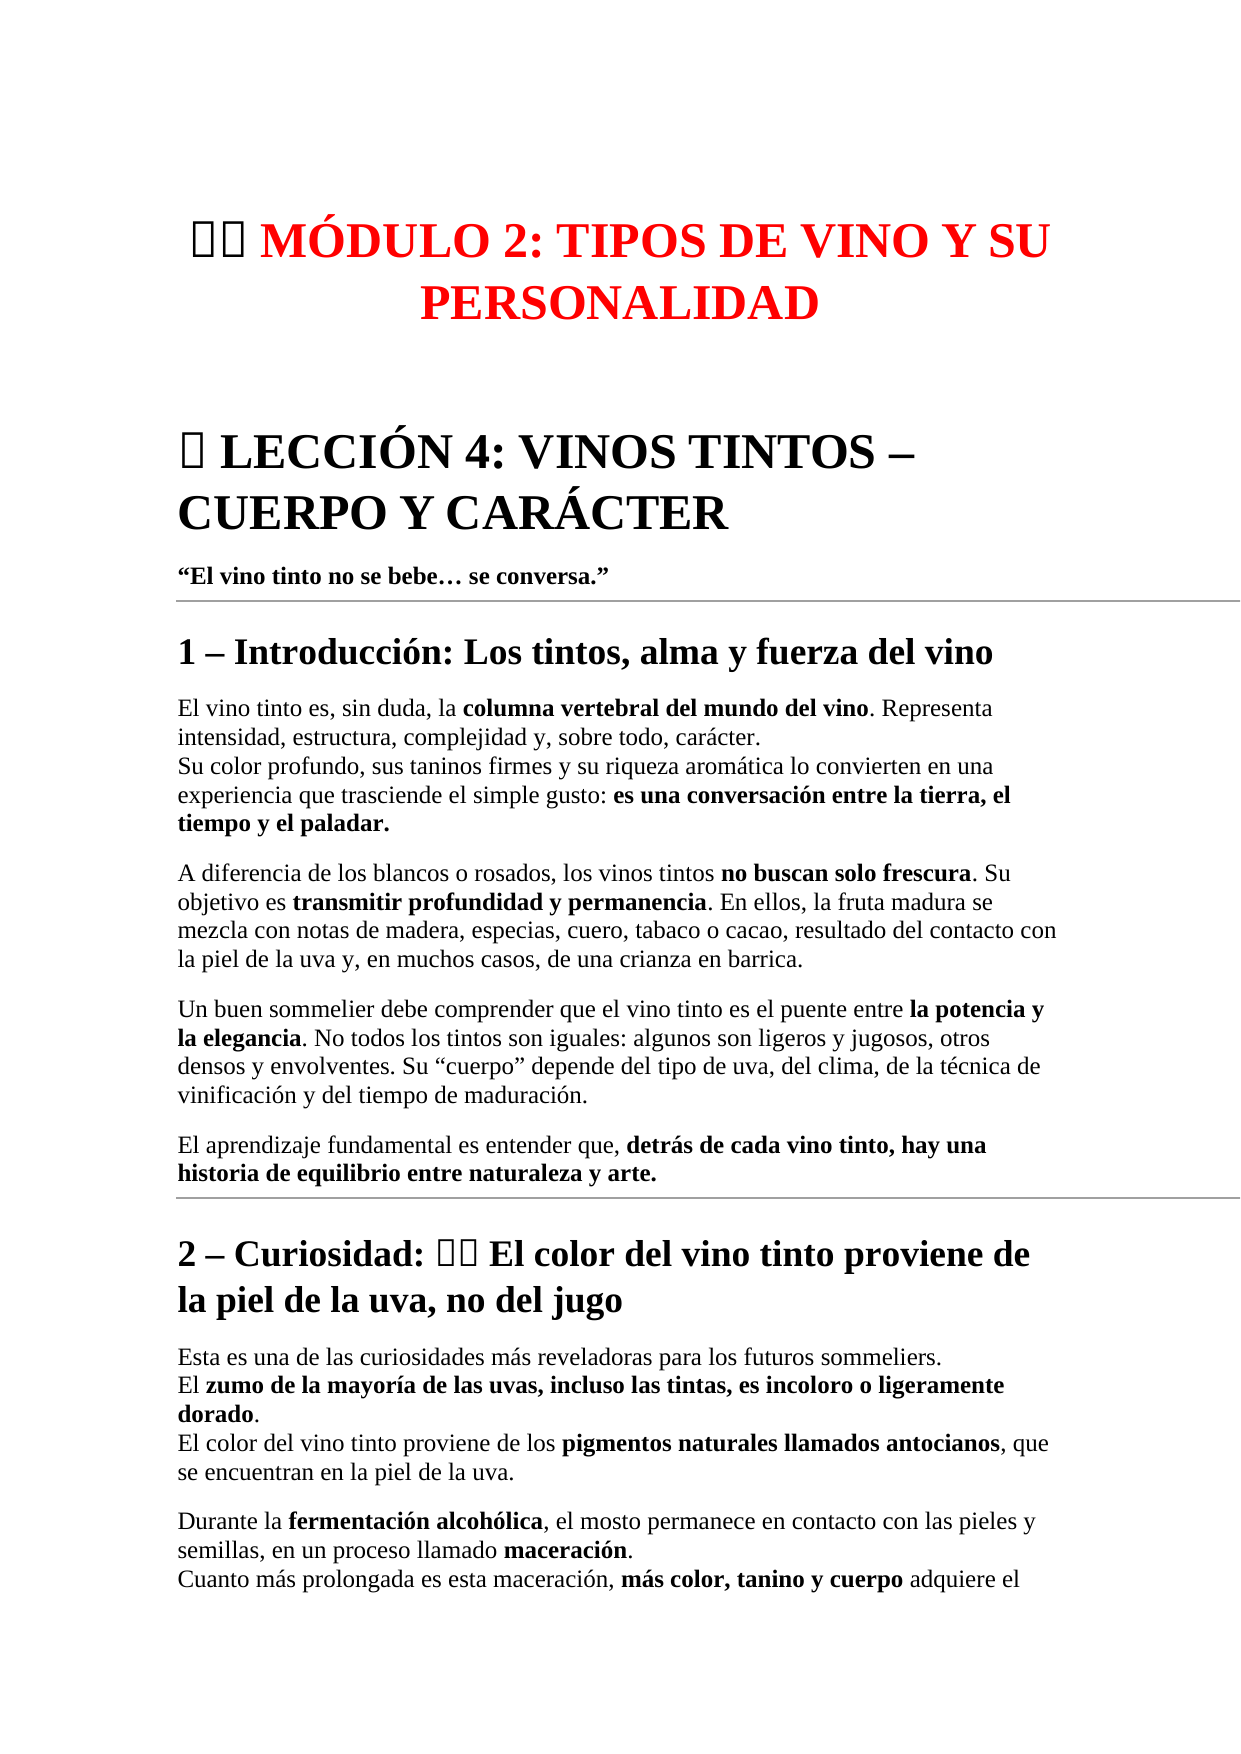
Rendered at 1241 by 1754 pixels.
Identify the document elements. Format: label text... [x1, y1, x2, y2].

text El aprendizaje fundamental es entender que, detrás de cada vino tinto, hay una historia de equilibrio entre naturaleza y arte. [177, 1130, 1063, 1187]
text A diferencia de los blancos o rosados, los vinos tintos no buscan solo frescura. Su objetivo es transmitir profundidad y permanencia. En ellos, la fruta madura se mezcla con notas de madera, especias, cuero, tabaco o cacao, resultado del contacto con la piel de la uva y, en muchos casos, de una crianza en barrica. [177, 858, 1063, 973]
text Un buen sommelier debe comprender que el vino tinto es el puente entre la potencia y la elegancia. No todos los tintos son iguales: algunos son ligeros y jugosos, otros densos y envolventes. Su “cuerpo” depende del tipo de uva, del clima, de la técnica de vinificación y del tiempo de maduración. [177, 994, 1063, 1109]
text Esta es una de las curiosidades más reveladoras para los futuros sommeliers. El zumo de la mayoría de las uvas, incluso las tintas, es incoloro o ligeramente dorado. El color del vino tinto proviene de los pigmentos naturales llamados antocianos, que se encuentran en la piel de la uva. [177, 1342, 1063, 1485]
text “El vino tinto no se bebe… se conversa.” [177, 561, 1063, 590]
text Durante la fermentación alcohólica, el mosto permanece en contacto con las pieles y semillas, en un proceso llamado maceración. Cuanto más prolongada es esta maceración, más color, tanino y cuerpo adquiere el [177, 1506, 1063, 1592]
subtitle 1 – Introducción: Los tintos, alma y fuerza del vino [177, 629, 1063, 673]
subtitle 2 – Curiosidad: 🍇🍇 El color del vino tinto proviene de la piel de la uva, no del jugo [177, 1227, 1063, 1321]
subtitle 🍷 LECCIÓN 4: VINOS TINTOS – CUERPO Y CARÁCTER [177, 415, 1063, 540]
text El vino tinto es, sin duda, la columna vertebral del mundo del vino. Representa intensidad, estructura, complejidad y, sobre todo, carácter. Su color profundo, sus taninos firmes y su riqueza aromática lo convierten en una experiencia que trasciende el simple gusto: es una conversación entre la tierra, el tiempo y el paladar. [177, 693, 1063, 837]
subtitle 🍷🍷 MÓDULO 2: TIPOS DE VINO Y SU PERSONALIDAD [177, 204, 1063, 330]
